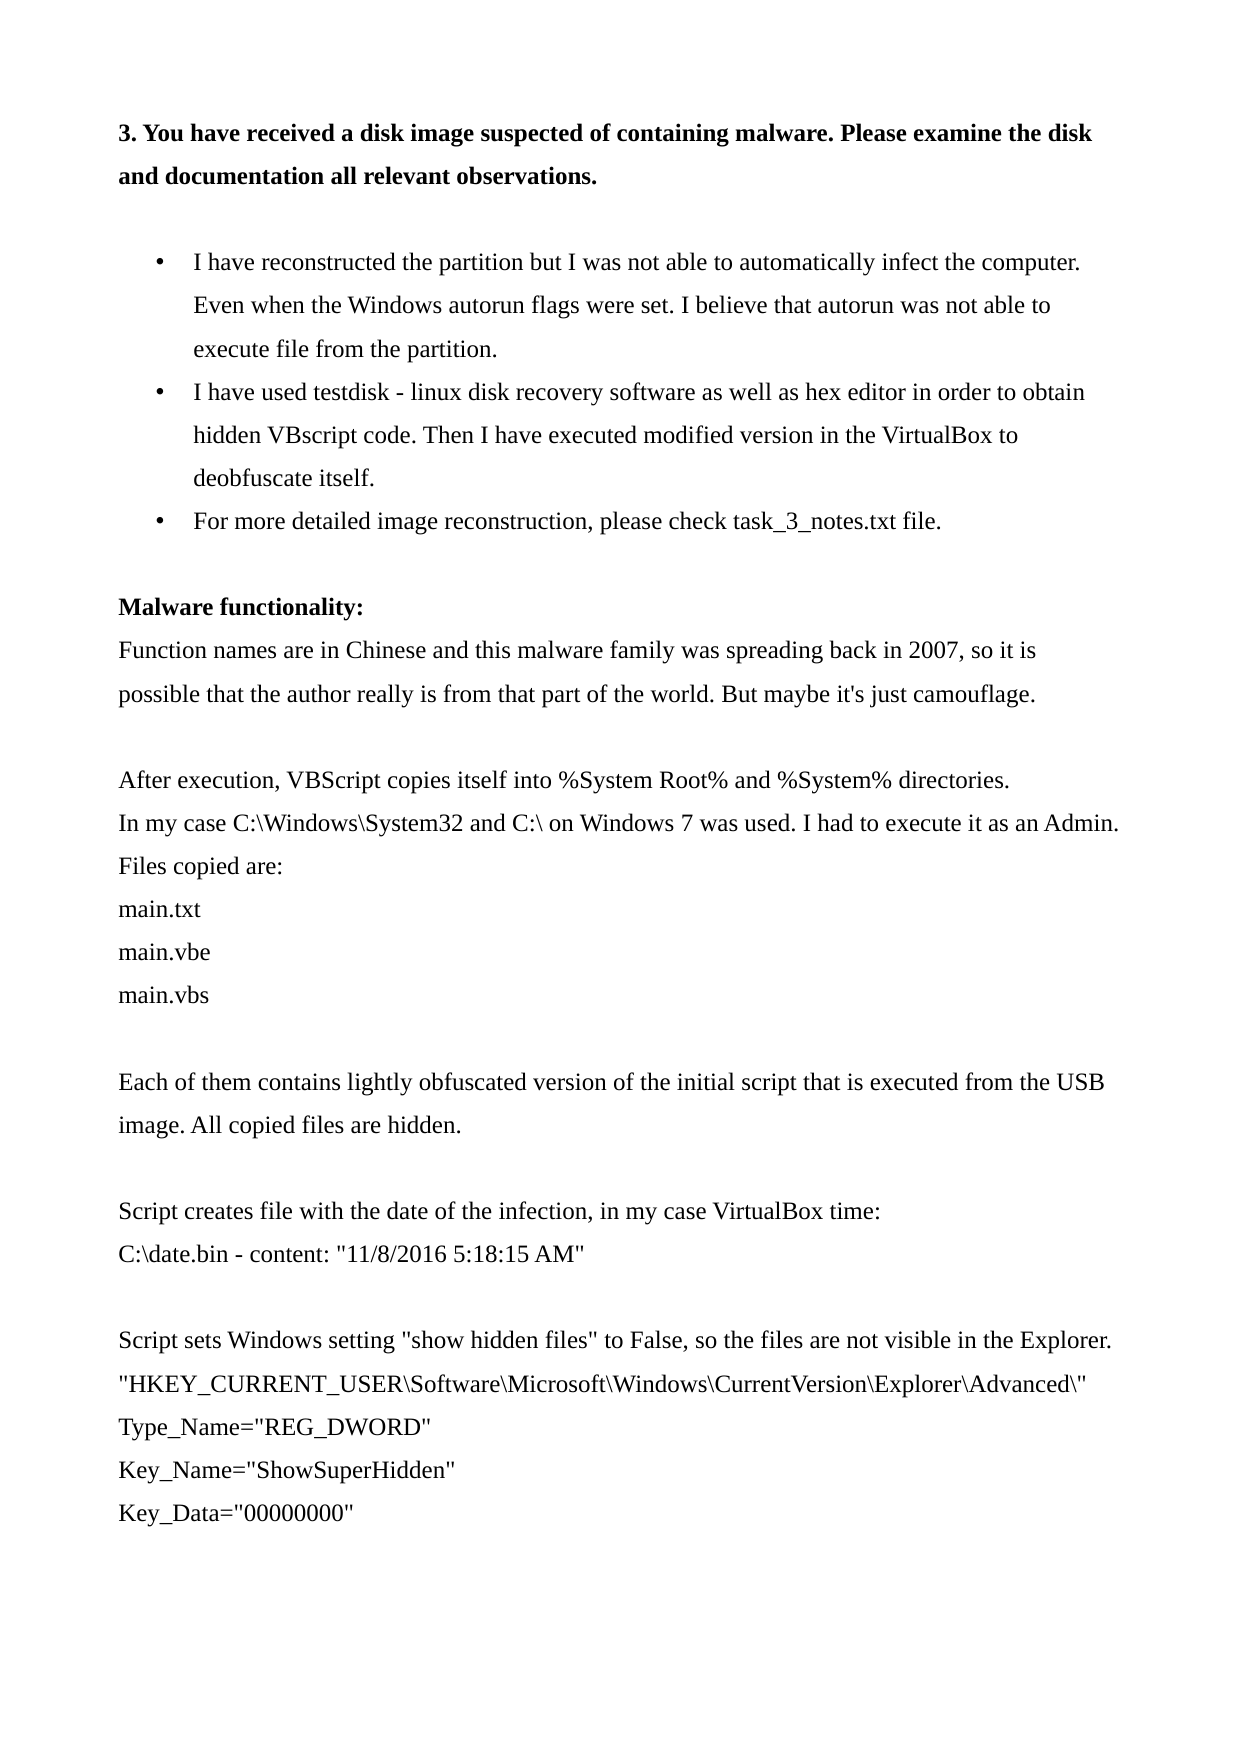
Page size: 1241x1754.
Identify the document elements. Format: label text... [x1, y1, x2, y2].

text main.vbe [118, 937, 1122, 966]
text Key_Data="00000000" [118, 1498, 1122, 1527]
text C:\date.bin - content: "11/8/2016 5:18:15 AM" [118, 1239, 1122, 1268]
list For more detailed image reconstruction, please check task_3_notes.txt file. [156, 506, 1122, 535]
text After execution, VBScript copies itself into %System Root% and %System% directories. [118, 765, 1122, 794]
text main.txt [118, 894, 1122, 923]
text Function names are in Chinese and this malware family was spreading back in 2007, so it is possible that the author really is from that part of the world. But maybe it's just camouflage. [118, 636, 1122, 707]
text Each of them contains lightly obfuscated version of the initial script that is executed from the USB image. All copied files are hidden. [118, 1067, 1122, 1139]
text Script sets Windows setting "show hidden files" to False, so the files are not visible in the Explorer. [118, 1326, 1122, 1354]
text Script creates file with the date of the infection, in my case VirtualBox time: [118, 1196, 1122, 1225]
text "HKEY_CURRENT_USER\Software\Microsoft\Windows\CurrentVersion\Explorer\Advanced\" [118, 1369, 1122, 1397]
text Key_Name="ShowSuperHidden" [118, 1455, 1122, 1484]
text 3. You have received a disk image suspected of containing malware. Please examine the disk and documentation all relevant observations. [118, 118, 1122, 190]
text Files copied are: [118, 851, 1122, 880]
text Malware functionality: [118, 592, 1122, 621]
text In my case C:\Windows\System32 and C:\ on Windows 7 was used. I had to execute it as an Admin. [118, 808, 1122, 837]
text Type_Name="REG_DWORD" [118, 1412, 1122, 1441]
list I have reconstructed the partition but I was not able to automatically infect the computer. Even when the Windows autorun flags were set. I believe that autorun was not able to execute file from the partition. [156, 247, 1122, 362]
list I have used testdisk - linux disk recovery software as well as hex editor in order to obtain hidden VBscript code. Then I have executed modified version in the VirtualBox to deobfuscate itself. [156, 377, 1122, 492]
text main.vbs [118, 981, 1122, 1009]
